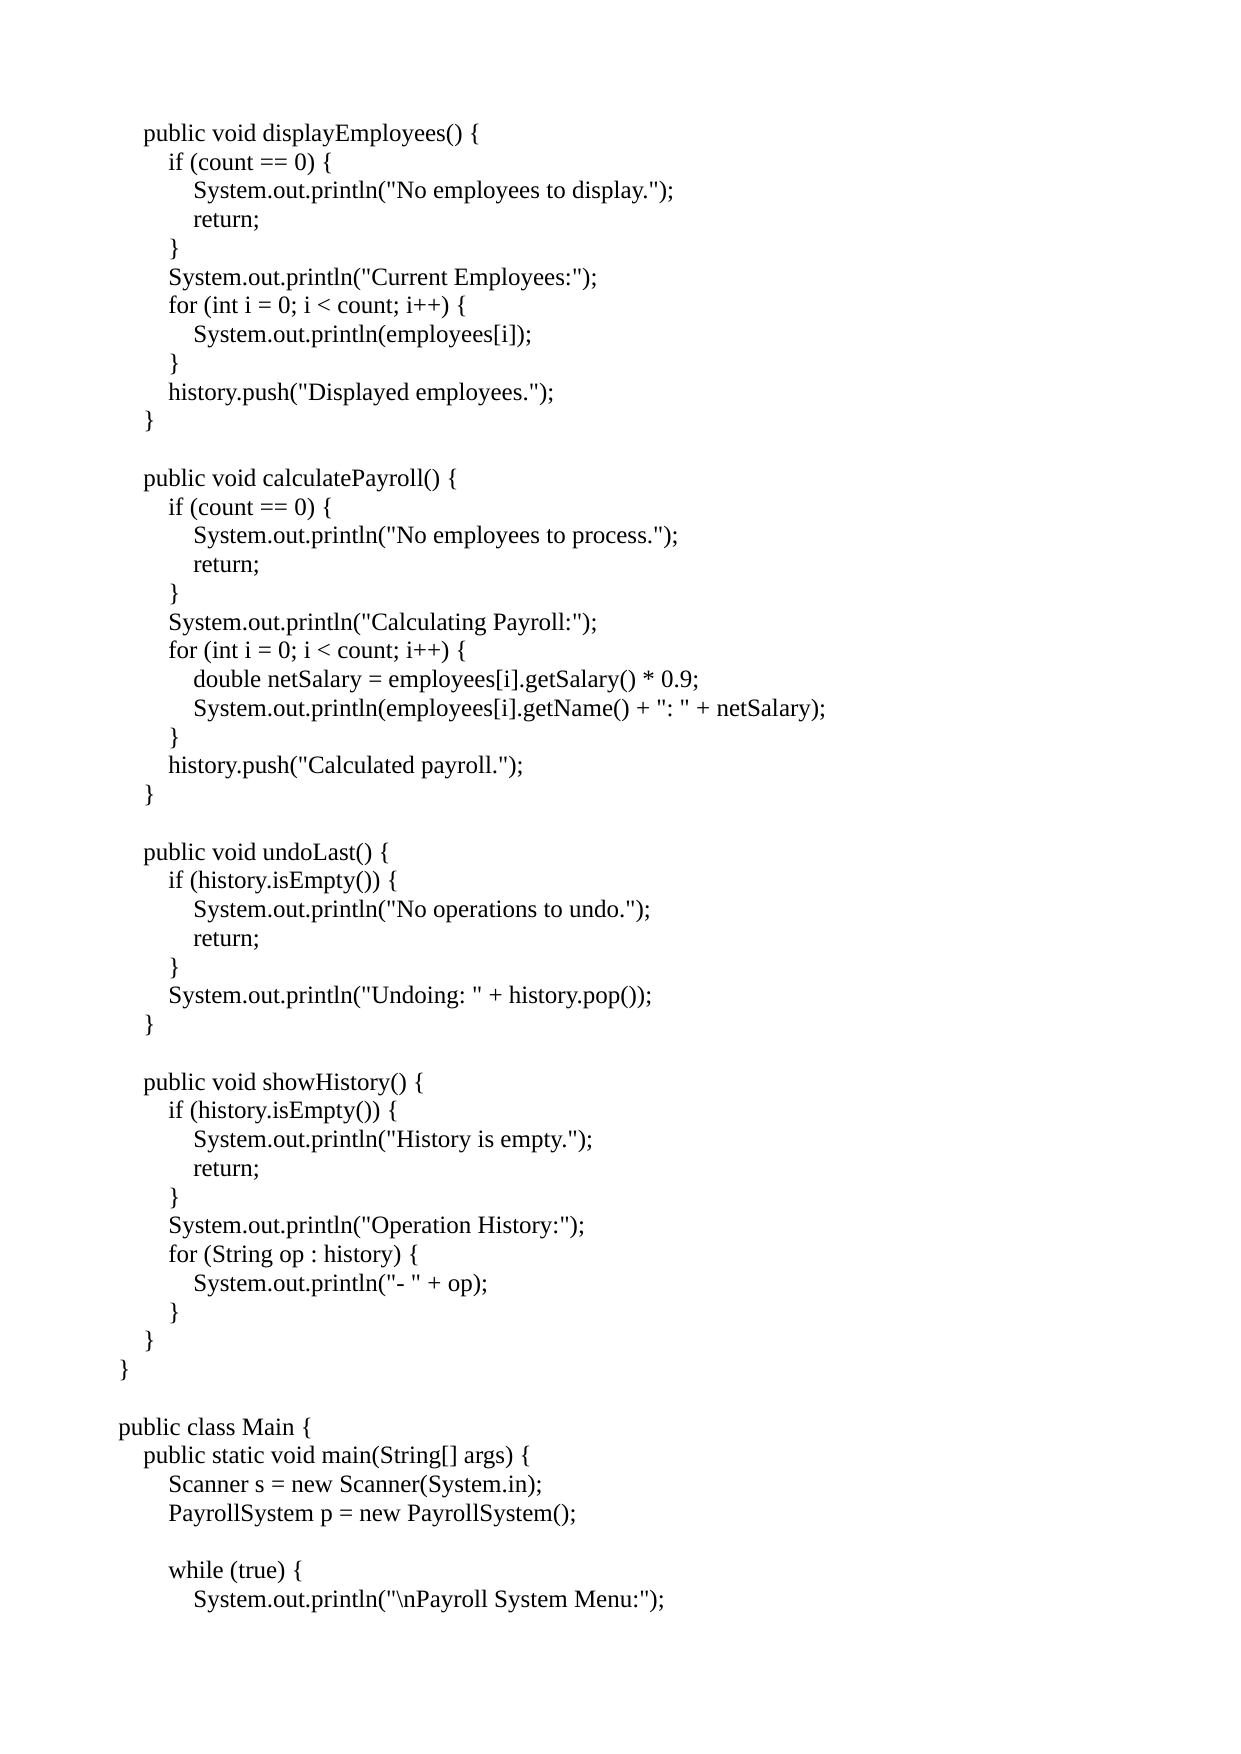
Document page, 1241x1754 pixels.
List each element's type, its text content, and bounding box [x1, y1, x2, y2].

text System.out.println("No employees to display."); [118, 176, 1122, 204]
text return; [118, 549, 1122, 578]
text public void undoLast() { [118, 837, 1122, 866]
text while (true) { [118, 1556, 1122, 1584]
text System.out.println("- " + op); [118, 1268, 1122, 1297]
text if (count == 0) { [118, 147, 1122, 176]
text } [118, 1182, 1122, 1211]
text System.out.println("No operations to undo."); [118, 894, 1122, 923]
text } [118, 348, 1122, 377]
text public static void main(String[] args) { [118, 1441, 1122, 1469]
text System.out.println("Undoing: " + history.pop()); [118, 981, 1122, 1009]
text public void calculatePayroll() { [118, 463, 1122, 492]
text Scanner s = new Scanner(System.in); [118, 1469, 1122, 1498]
text } [118, 406, 1122, 434]
text System.out.println("No employees to process."); [118, 521, 1122, 549]
text history.push("Displayed employees."); [118, 377, 1122, 406]
text public void displayEmployees() { [118, 118, 1122, 147]
text return; [118, 204, 1122, 233]
text } [118, 722, 1122, 751]
text PayrollSystem p = new PayrollSystem(); [118, 1498, 1122, 1527]
text System.out.println("History is empty."); [118, 1124, 1122, 1153]
text double netSalary = employees[i].getSalary() * 0.9; [118, 664, 1122, 693]
text } [118, 578, 1122, 607]
text public void showHistory() { [118, 1067, 1122, 1096]
text if (history.isEmpty()) { [118, 866, 1122, 894]
text } [118, 952, 1122, 981]
text return; [118, 923, 1122, 952]
text return; [118, 1153, 1122, 1182]
text if (count == 0) { [118, 492, 1122, 521]
text } [118, 1009, 1122, 1038]
text System.out.println("Calculating Payroll:"); [118, 607, 1122, 636]
text } [118, 1354, 1122, 1383]
text System.out.println("Current Employees:"); [118, 262, 1122, 291]
text System.out.println("\nPayroll System Menu:"); [118, 1584, 1122, 1613]
text for (String op : history) { [118, 1239, 1122, 1268]
text System.out.println("Operation History:"); [118, 1211, 1122, 1239]
text public class Main { [118, 1412, 1122, 1441]
text System.out.println(employees[i].getName() + ": " + netSalary); [118, 693, 1122, 722]
text } [118, 1326, 1122, 1354]
text if (history.isEmpty()) { [118, 1096, 1122, 1124]
text System.out.println(employees[i]); [118, 319, 1122, 348]
text for (int i = 0; i < count; i++) { [118, 291, 1122, 319]
text for (int i = 0; i < count; i++) { [118, 636, 1122, 664]
text history.push("Calculated payroll."); [118, 751, 1122, 779]
text } [118, 1297, 1122, 1326]
text } [118, 779, 1122, 808]
text } [118, 233, 1122, 262]
